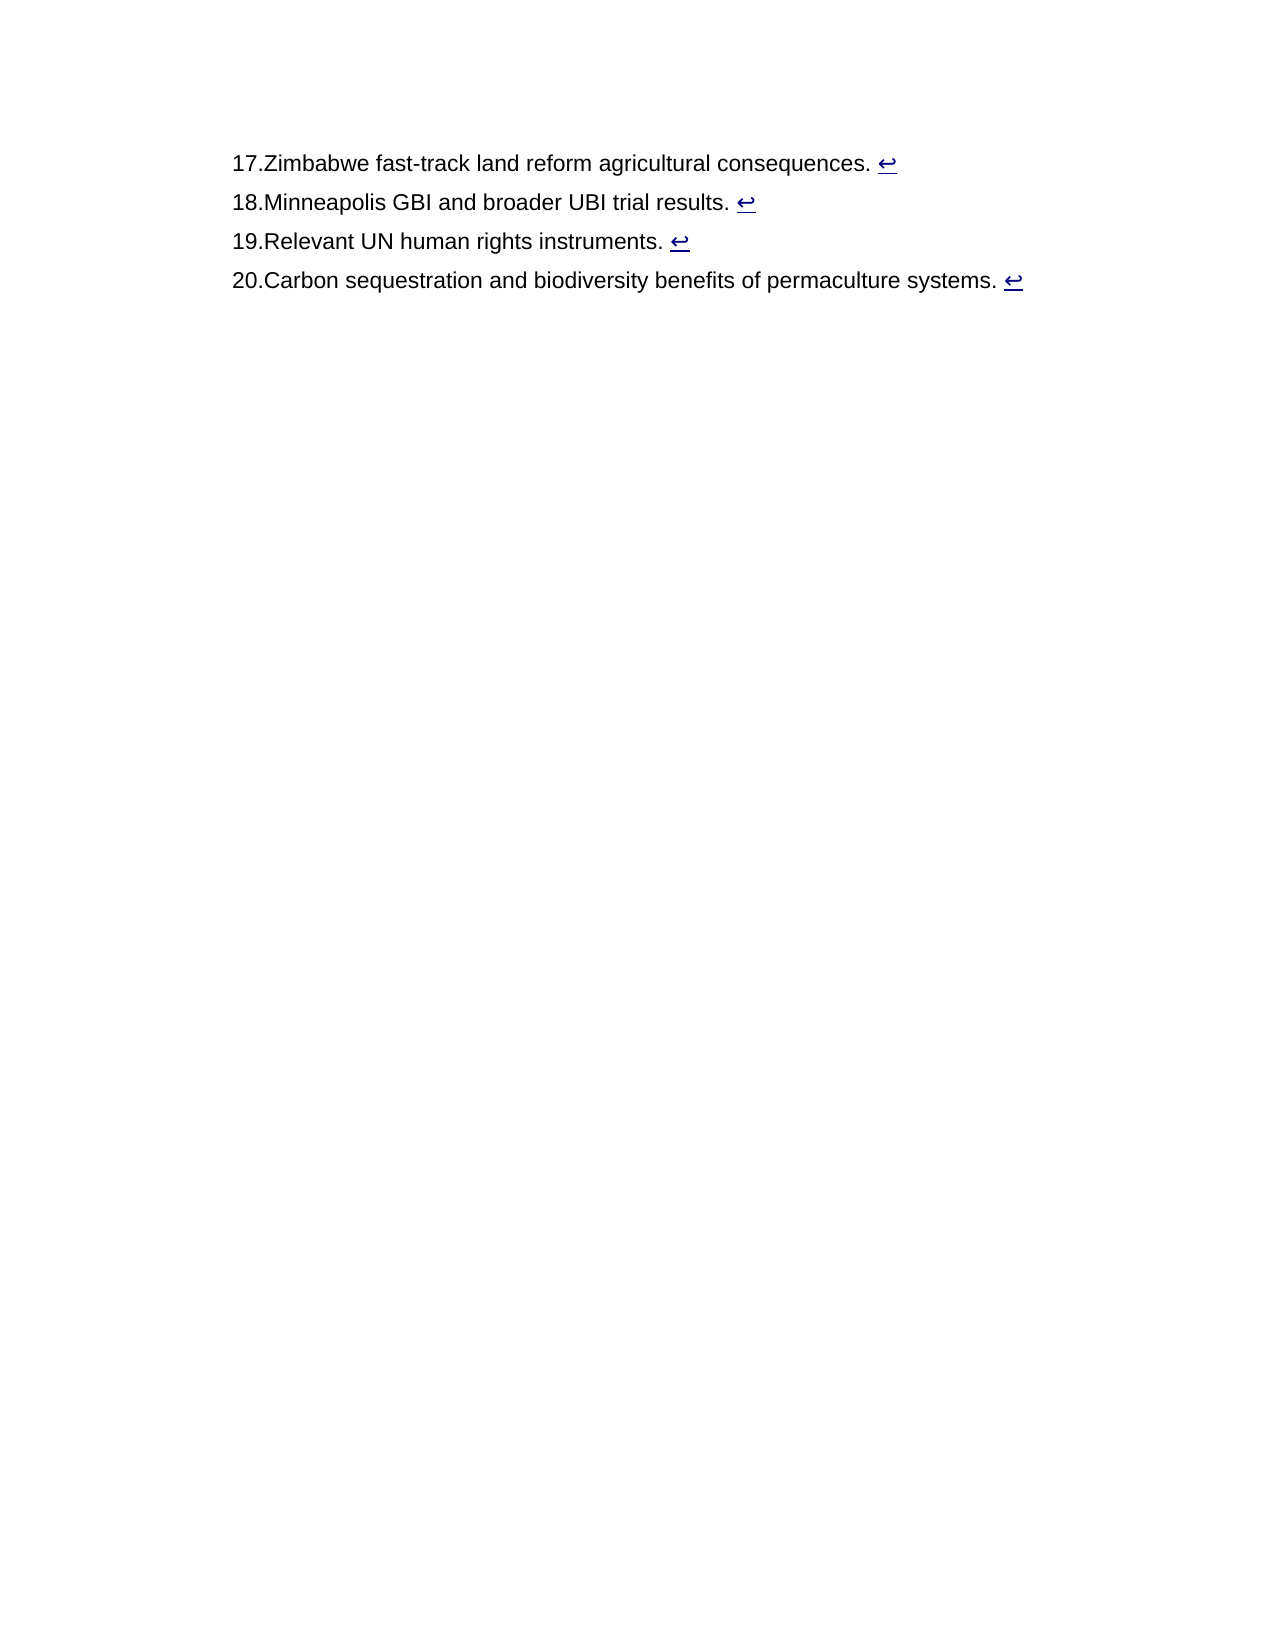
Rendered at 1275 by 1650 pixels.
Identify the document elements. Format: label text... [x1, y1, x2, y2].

list Relevant UN human rights instruments. ↩ [232, 228, 1087, 254]
list Minneapolis GBI and broader UBI trial results. ↩ [232, 189, 1087, 215]
list Zimbabwe fast-track land reform agricultural consequences. ↩ [232, 150, 1087, 176]
list Carbon sequestration and biodiversity benefits of permaculture systems. ↩ [232, 267, 1087, 293]
